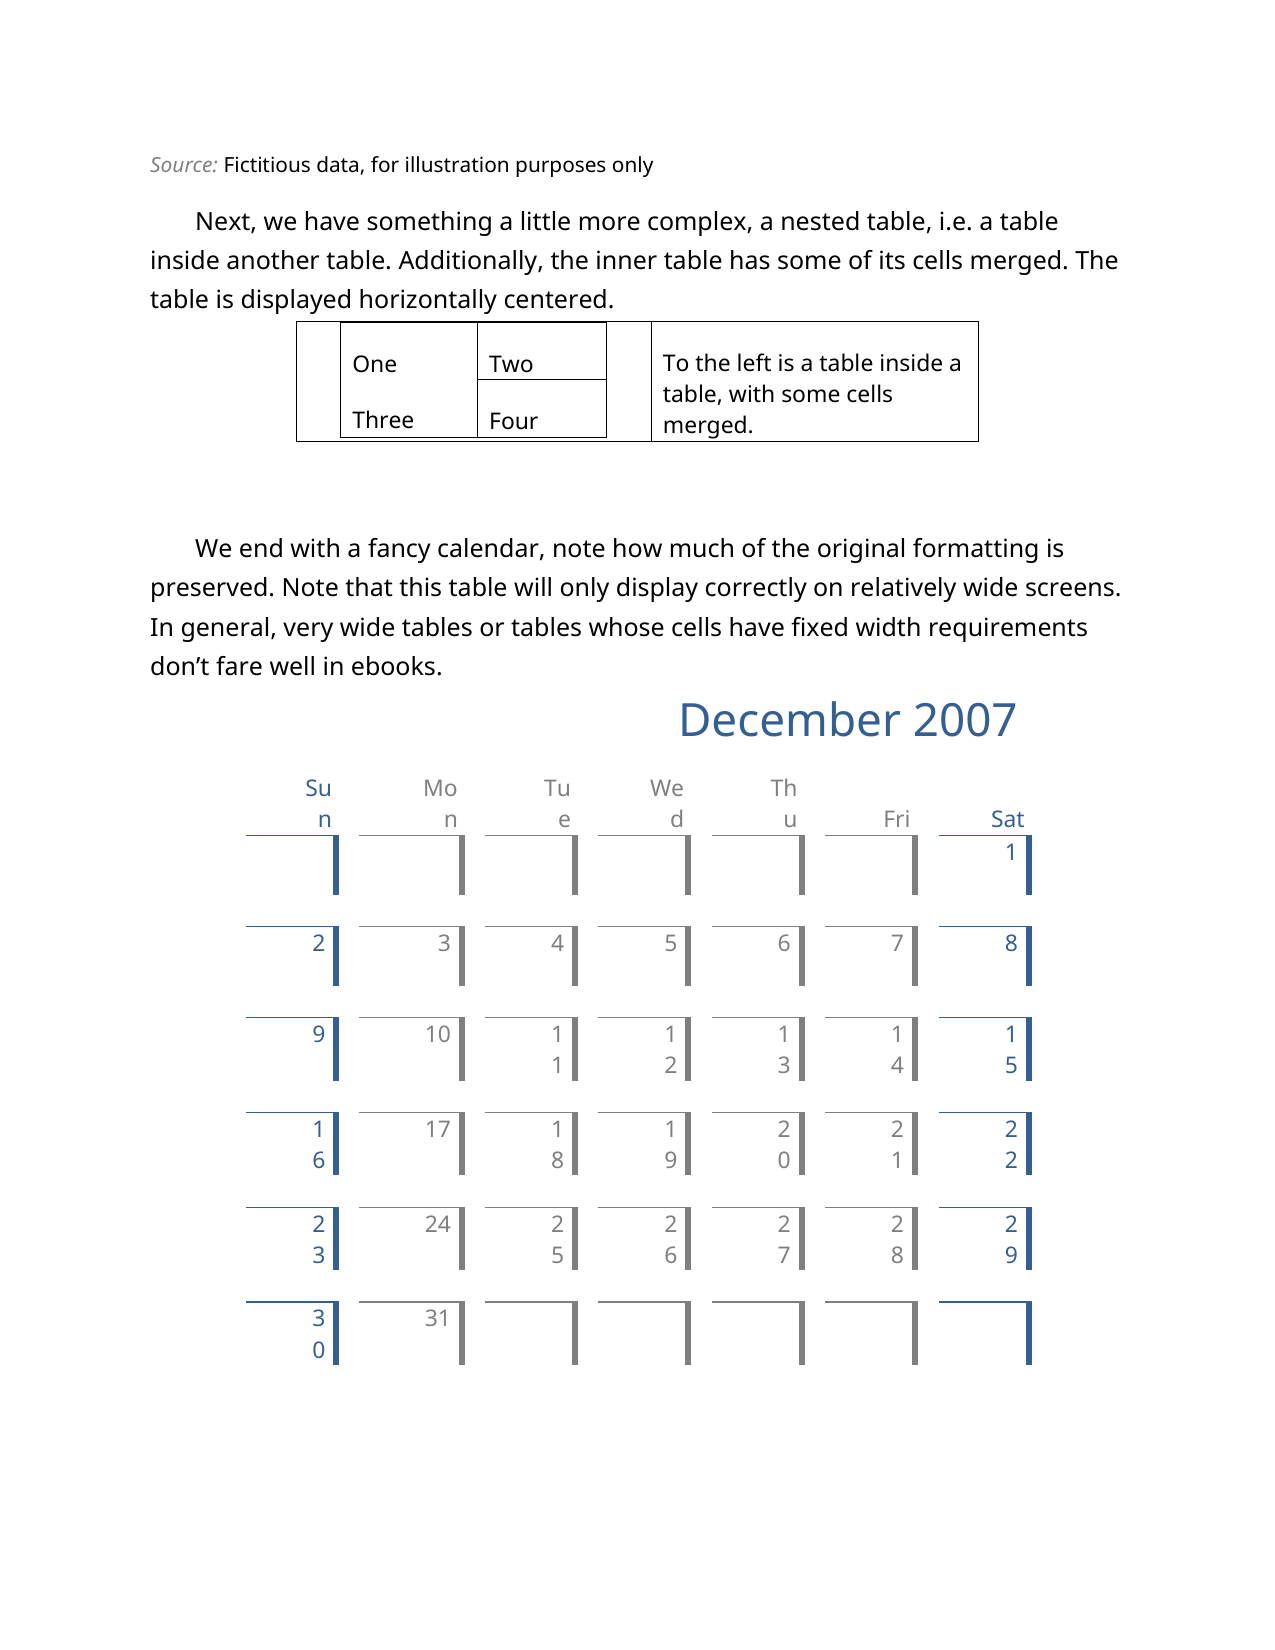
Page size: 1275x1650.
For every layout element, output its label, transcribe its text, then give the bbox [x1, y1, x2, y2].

text Source: Fictitious data, for illustration purposes only [150, 150, 1125, 178]
table_cell [802, 895, 825, 926]
table_cell [485, 895, 575, 926]
table_cell [805, 1017, 825, 1081]
table_cell [359, 895, 462, 926]
table_cell 7 [825, 927, 912, 986]
table_cell [462, 1081, 485, 1112]
table_cell [712, 1303, 799, 1365]
table_cell 26 [598, 1208, 685, 1270]
table_cell [805, 926, 825, 986]
table_cell [246, 836, 333, 894]
table_cell 24 [359, 1208, 459, 1270]
table_cell [918, 1207, 939, 1270]
table_cell [575, 986, 598, 1017]
table_cell [939, 1175, 1029, 1207]
text We end with a fancy calendar, note how much of the original formatting is preserved. Note that this table will only display correctly on relatively wide screens. In general, very wide tables or tables whose cells have fixed width requirements don’t fare well in ebooks. [150, 531, 1125, 682]
table_cell 10 [359, 1018, 459, 1081]
table_cell [918, 1112, 939, 1175]
table_cell [598, 1081, 688, 1112]
table_cell 5 [598, 927, 685, 986]
table_cell Mon [359, 772, 462, 834]
table_cell [485, 986, 575, 1017]
table_cell 8 [939, 927, 1026, 986]
table_cell [465, 1112, 485, 1175]
table_cell [578, 835, 598, 894]
table_cell [712, 1270, 802, 1301]
table_cell [825, 836, 912, 894]
table_cell [688, 986, 712, 1017]
table_cell [598, 1303, 685, 1365]
table_cell [575, 1270, 598, 1301]
table_cell Four [478, 380, 606, 437]
table_cell 19 [598, 1113, 685, 1175]
table_cell [712, 895, 802, 926]
table_cell [575, 1175, 598, 1207]
table_cell [462, 986, 485, 1017]
table_cell 16 [246, 1113, 333, 1175]
table_cell [691, 835, 712, 894]
table_cell 18 [485, 1113, 572, 1175]
table_cell [598, 895, 688, 926]
table_cell [915, 986, 939, 1017]
table_cell [915, 1270, 939, 1301]
table_cell [688, 895, 712, 926]
table_cell [578, 1207, 598, 1270]
table_cell 3 [359, 927, 459, 986]
table_cell [918, 926, 939, 986]
table_cell [712, 1175, 802, 1207]
table_cell [802, 986, 825, 1017]
table_cell [691, 1112, 712, 1175]
table_cell [465, 835, 485, 894]
table_cell 27 [712, 1208, 799, 1270]
table_cell [802, 1081, 825, 1112]
table_cell [246, 895, 336, 926]
table_cell [339, 1301, 359, 1365]
table_cell [691, 1207, 712, 1270]
text Next, we have something a little more complex, a nested table, i.e. a table inside another table. Additionally, the inner table has some of its cells merged. The table is displayed horizontally centered. [150, 203, 1125, 316]
table_header To the left is a table inside a table, with some cells merged. [652, 322, 978, 441]
table_cell [465, 926, 485, 986]
table_cell [691, 1301, 712, 1365]
table_cell [598, 986, 688, 1017]
table_cell [915, 772, 939, 834]
table_cell [359, 1270, 462, 1301]
table_cell [336, 895, 359, 926]
table_cell [339, 1207, 359, 1270]
table_cell [575, 895, 598, 926]
table_cell 13 [712, 1018, 799, 1081]
table_cell [339, 835, 359, 894]
table_cell 25 [485, 1208, 572, 1270]
table_cell [359, 986, 462, 1017]
table_cell [575, 772, 598, 834]
table_cell [802, 772, 825, 834]
table_cell [712, 1081, 802, 1112]
table_cell [915, 895, 939, 926]
table_cell [918, 1017, 939, 1081]
table_cell [359, 1175, 462, 1207]
table_cell [246, 1175, 336, 1207]
table_cell [939, 1303, 1026, 1365]
table_cell [339, 1112, 359, 1175]
table_cell 22 [939, 1113, 1026, 1175]
table_cell [485, 1270, 575, 1301]
table_cell [802, 1270, 825, 1301]
table_cell Tue [485, 772, 575, 834]
table_cell [465, 1207, 485, 1270]
table_cell [918, 835, 939, 894]
table_cell [805, 1207, 825, 1270]
table_cell [336, 1270, 359, 1301]
table_cell 12 [598, 1018, 685, 1081]
table_cell [805, 1301, 825, 1365]
table_cell 23 [246, 1208, 333, 1270]
table_cell [575, 1081, 598, 1112]
table_cell [712, 986, 802, 1017]
table_cell [598, 1175, 688, 1207]
table_cell 31 [359, 1303, 459, 1365]
table_cell 17 [359, 1113, 459, 1175]
table_cell [462, 772, 485, 834]
table_cell [462, 1270, 485, 1301]
table_cell [688, 772, 712, 834]
table_cell [246, 1270, 336, 1301]
table_cell [485, 1081, 575, 1112]
table_cell [939, 895, 1029, 926]
table_cell [805, 1112, 825, 1175]
table_cell Fri [825, 772, 915, 834]
table_cell [336, 772, 359, 834]
table_cell [246, 1081, 336, 1112]
table_cell [805, 835, 825, 894]
table_cell 15 [939, 1018, 1026, 1081]
table_cell [688, 1081, 712, 1112]
table_cell [915, 1175, 939, 1207]
table_cell [465, 1301, 485, 1365]
table_cell [802, 1175, 825, 1207]
table_cell 29 [939, 1208, 1026, 1270]
table_cell [336, 1175, 359, 1207]
table_cell 6 [712, 927, 799, 986]
table_cell [915, 1081, 939, 1112]
table_header [297, 322, 651, 441]
table_cell [578, 1112, 598, 1175]
table_cell [825, 1081, 915, 1112]
table_cell [462, 1175, 485, 1207]
table_cell Wed [598, 772, 688, 834]
table_cell [359, 836, 459, 894]
table_cell [825, 895, 915, 926]
table_cell 2 [246, 927, 333, 986]
table_cell [825, 1270, 915, 1301]
table_cell [336, 986, 359, 1017]
table_cell 30 [246, 1303, 333, 1365]
table_cell [939, 986, 1029, 1017]
table_cell 20 [712, 1113, 799, 1175]
table_cell 21 [825, 1113, 912, 1175]
table_cell [939, 1081, 1029, 1112]
table_cell [598, 836, 685, 894]
table_cell [485, 836, 572, 894]
table_cell Sun [246, 772, 336, 834]
table_cell [578, 1301, 598, 1365]
table_cell 28 [825, 1208, 912, 1270]
table_cell [485, 1175, 575, 1207]
table_cell 4 [485, 927, 572, 986]
table_header One Three [341, 323, 477, 437]
table_cell [578, 926, 598, 986]
table_cell 11 [485, 1018, 572, 1081]
table_cell [336, 1081, 359, 1112]
table_cell [339, 926, 359, 986]
table_cell [578, 1017, 598, 1081]
table_cell 14 [825, 1018, 912, 1081]
table_cell [918, 1301, 939, 1365]
table_cell [485, 1303, 572, 1365]
table_cell [465, 1017, 485, 1081]
table_header Two [478, 323, 606, 379]
table_cell [462, 895, 485, 926]
table_cell [825, 1175, 915, 1207]
table_cell [688, 1270, 712, 1301]
table_cell [691, 926, 712, 986]
table_cell [939, 1270, 1029, 1301]
table_cell [691, 1017, 712, 1081]
table_header December 2007 [246, 688, 1029, 772]
table_cell [688, 1175, 712, 1207]
table_cell Sat [939, 772, 1029, 834]
table_cell [246, 986, 336, 1017]
table_cell [712, 836, 799, 894]
table_cell 9 [246, 1018, 333, 1081]
table_cell [825, 986, 915, 1017]
table_cell Thu [712, 772, 802, 834]
table_cell 1 [939, 836, 1026, 894]
table_cell [359, 1081, 462, 1112]
table_cell [339, 1017, 359, 1081]
table_cell [825, 1303, 912, 1365]
table_cell [598, 1270, 688, 1301]
